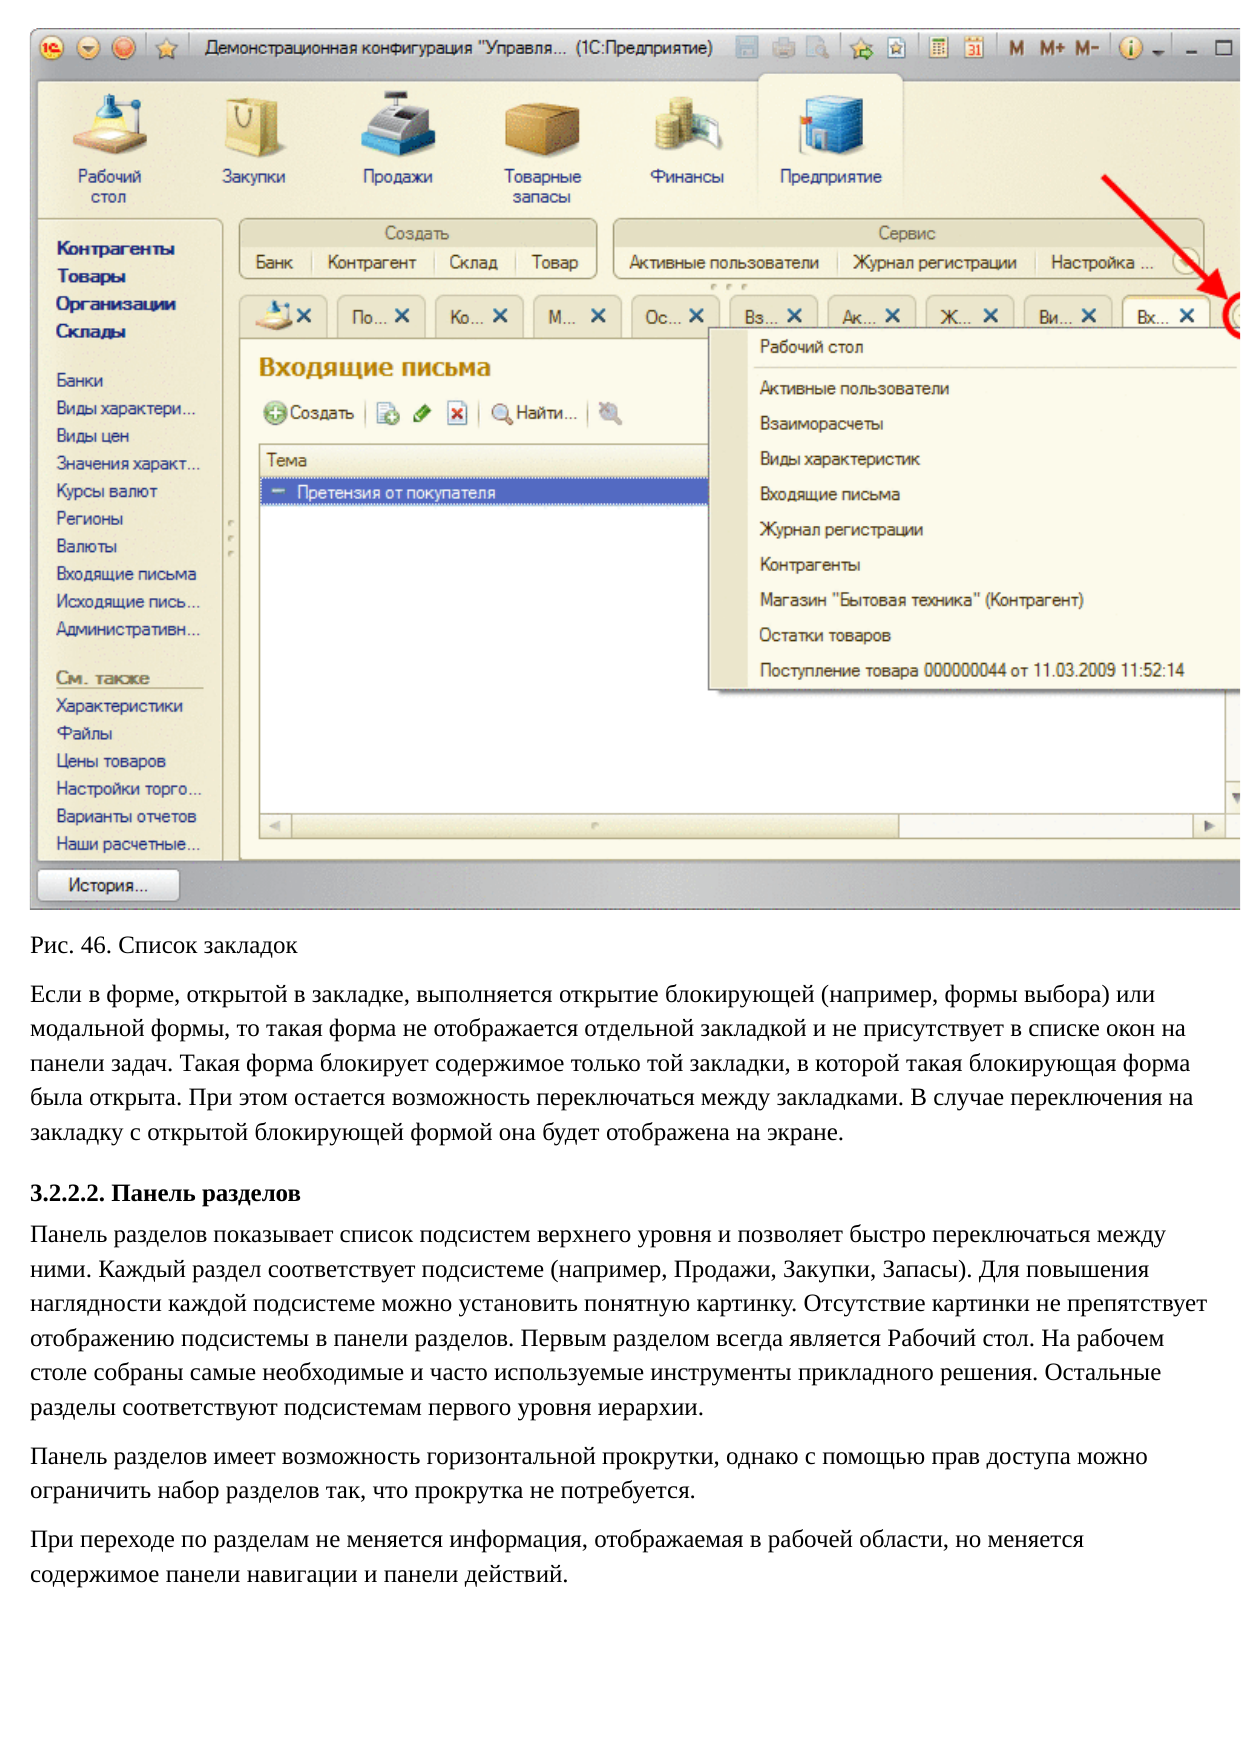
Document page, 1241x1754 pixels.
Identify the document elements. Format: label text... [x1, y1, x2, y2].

text При переходе по разделам не меняется информация, отображаемая в рабочей области, но меняется содержимое панели навигации и панели действий. [30, 1524, 1211, 1588]
text Если в форме, открытой в закладке, выполняется открытие блокирующей (например, формы выбора) или модальной формы, то такая форма не отображается отдельной закладкой и не присутствует в списке окон на панели задач. Такая форма блокирует содержимое только той закладки, в которой такая блокирующая форма была открыта. При этом остается возможность переключаться между закладками. В случае переключения на закладку с открытой блокирующей формой она будет отображена на экране. [30, 979, 1211, 1145]
text Панель разделов показывает список подсистем верхнего уровня и позволяет быстро переключаться между ними. Каждый раздел соответствует подсистеме (например, Продажи, Закупки, Запасы). Для повышения наглядности каждой подсистеме можно установить понятную картинку. Отсутствие картинки не препятствует отображению подсистемы в панели разделов. Первым разделом всегда является Рабочий стол. На рабочем столе собраны самые необходимые и часто используемые инструменты прикладного решения. Остальные разделы соответствуют подсистемам первого уровня иерархии. [30, 1219, 1211, 1421]
text Рис. 46. Список закладок [30, 930, 1211, 958]
text Панель разделов имеет возможность горизонтальной прокрутки, однако с помощью прав доступа можно ограничить набор разделов так, что прокрутка не потребуется. [30, 1441, 1211, 1504]
picture [29, 28, 1241, 910]
subtitle 3.2.2.2. Панель разделов [30, 1178, 1211, 1207]
